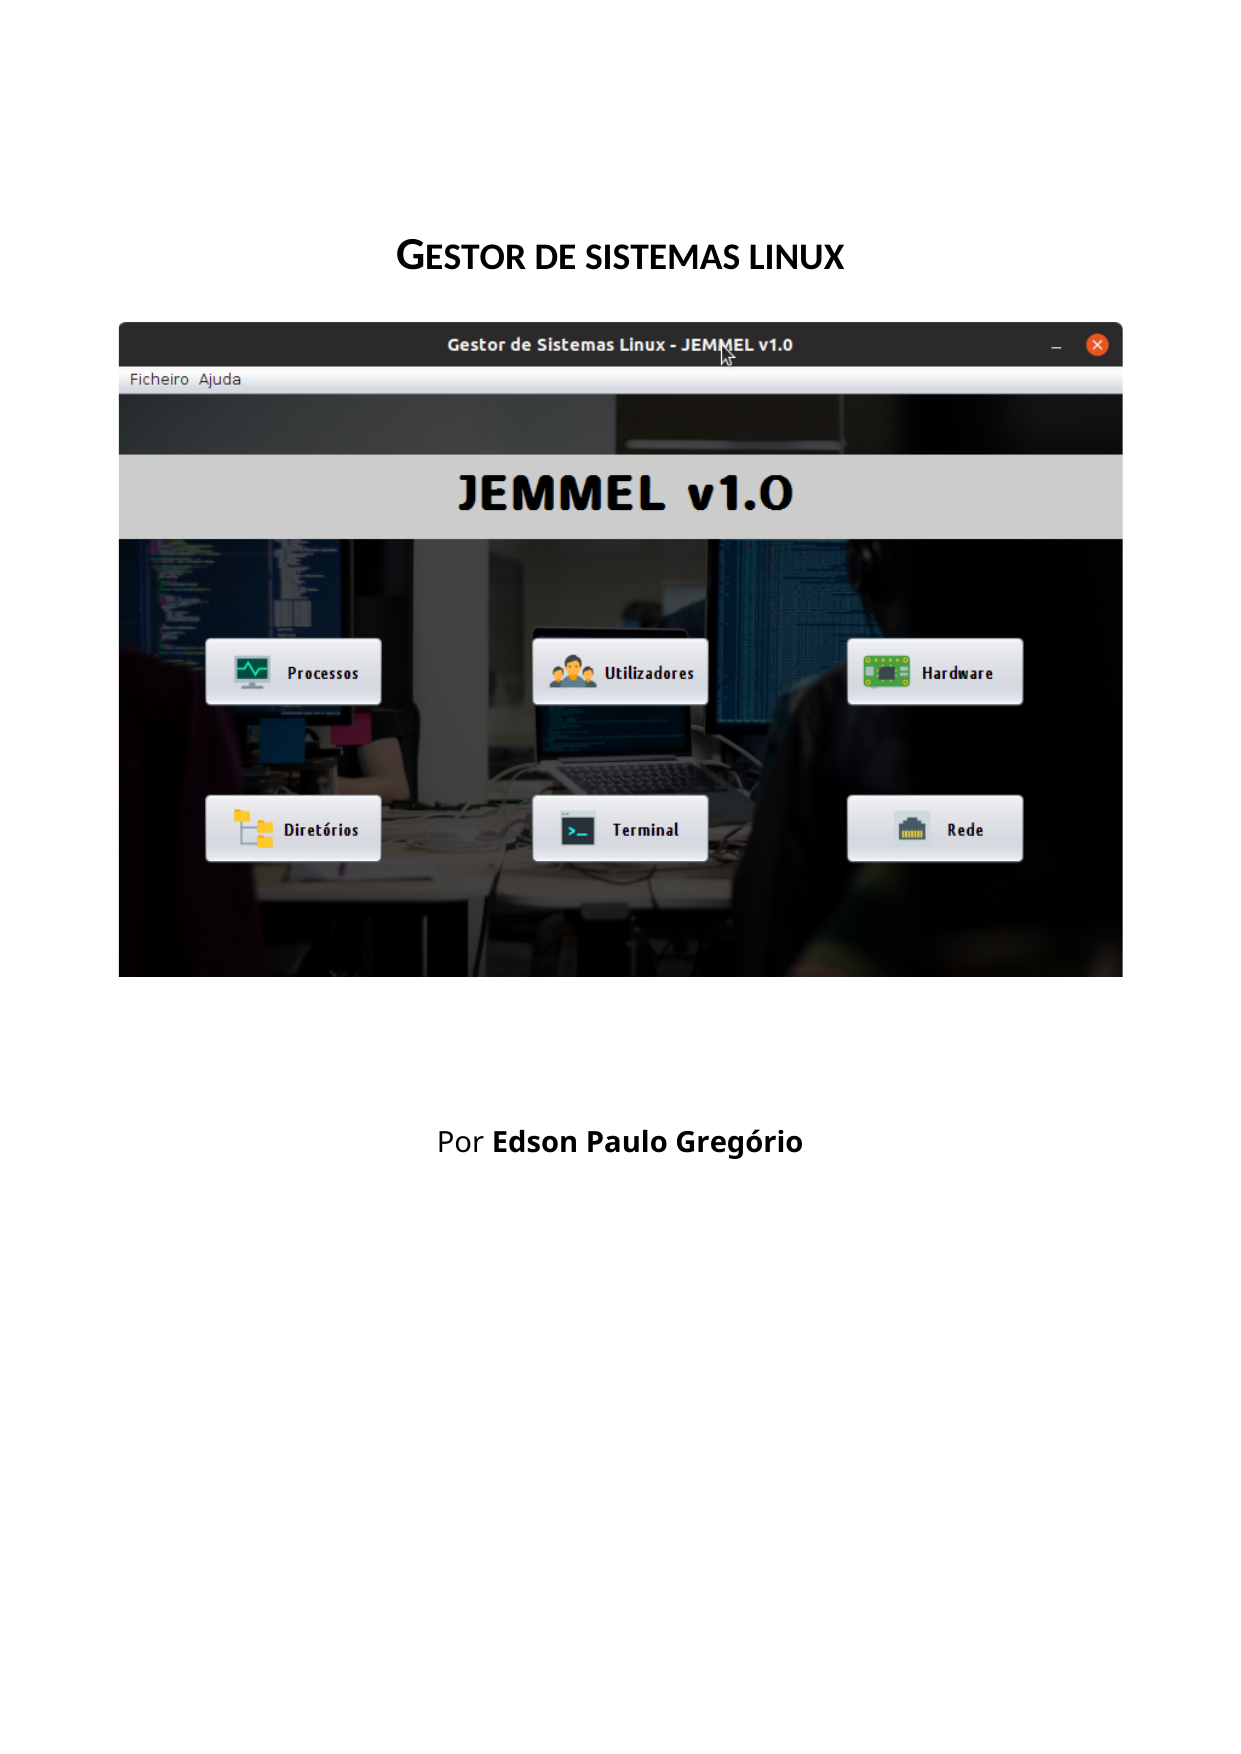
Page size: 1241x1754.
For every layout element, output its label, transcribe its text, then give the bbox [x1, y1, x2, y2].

title Por Edson Paulo Gregório [150, 1121, 1090, 1161]
title GESTOR DE SISTEMAS LINUX [150, 225, 1090, 281]
picture [118, 322, 1123, 977]
